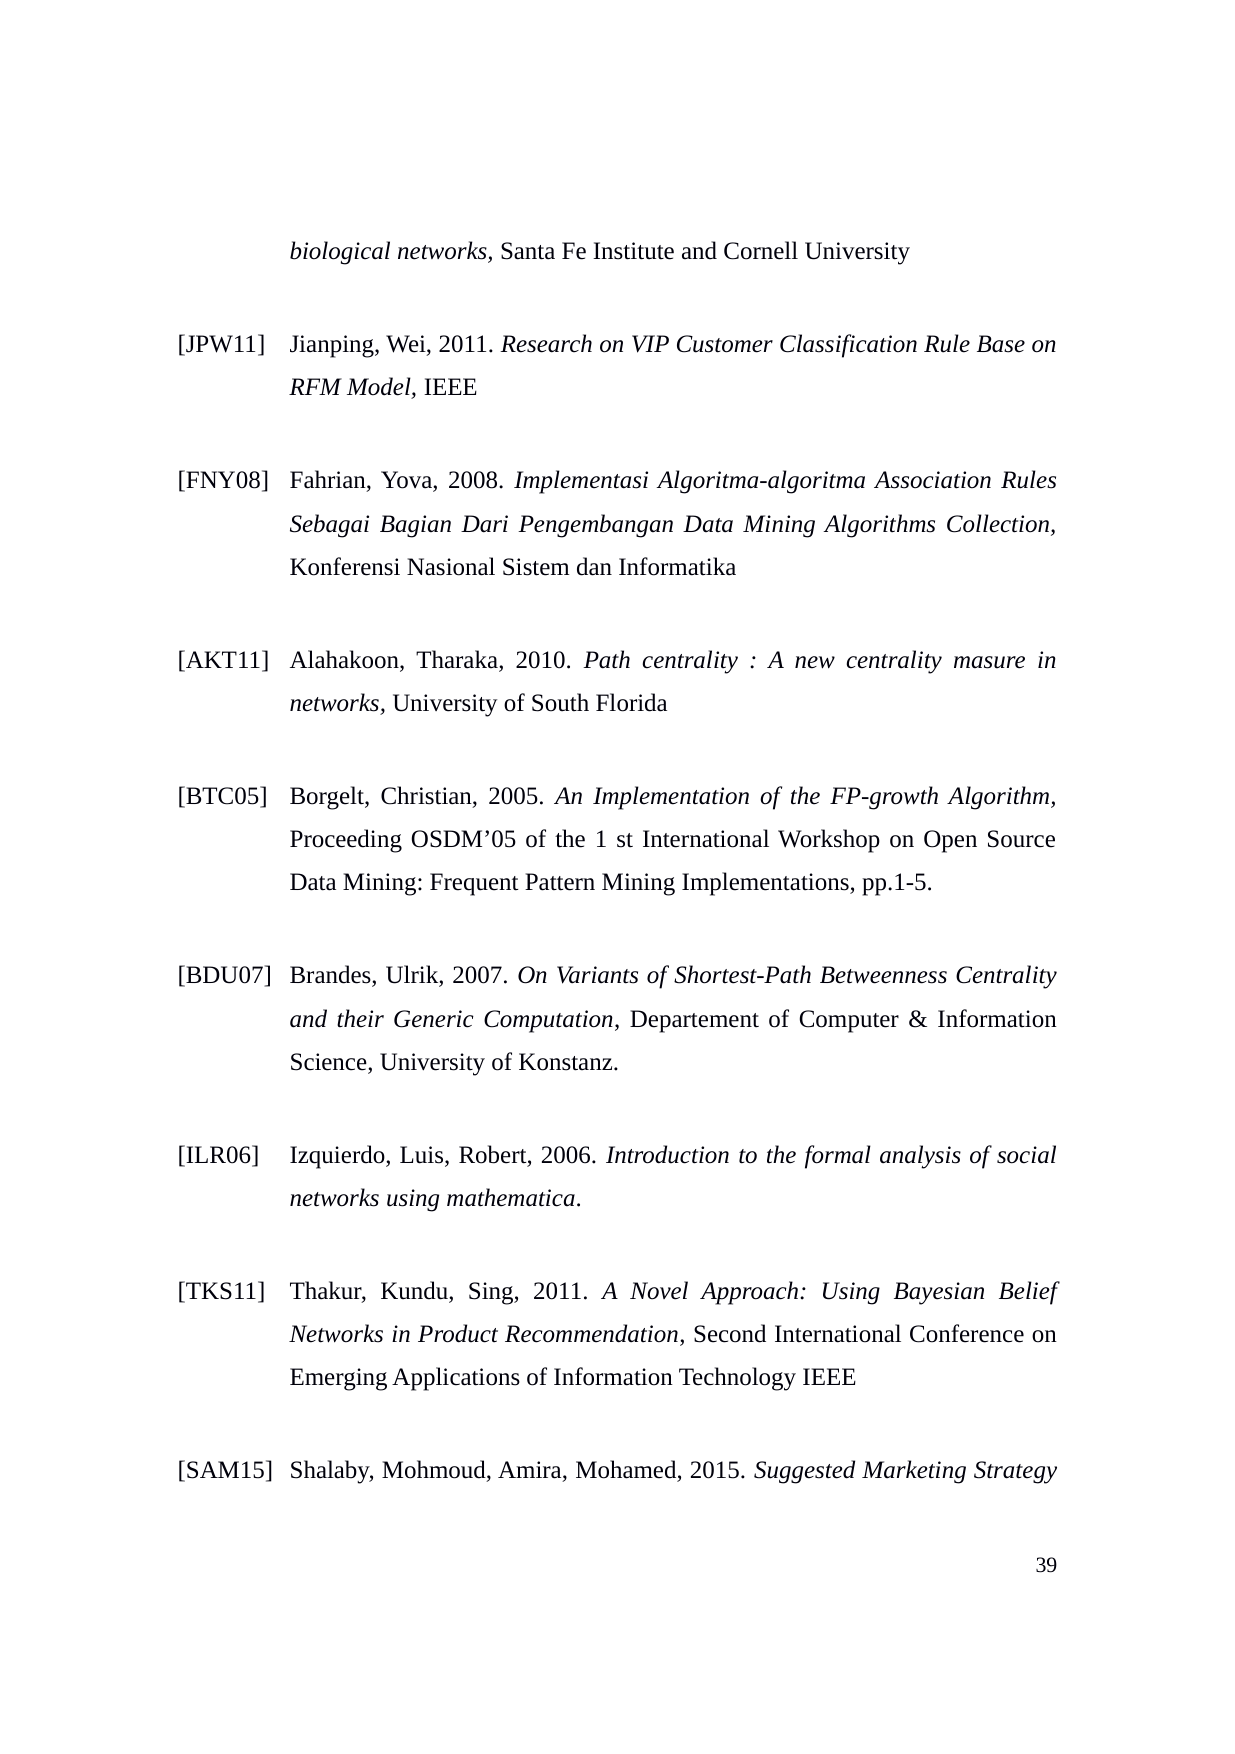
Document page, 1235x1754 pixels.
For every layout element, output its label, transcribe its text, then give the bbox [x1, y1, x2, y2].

text [ILR06] Izquierdo, Luis, Robert, 2006. Introduction to the formal analysis of social networks using mathematica. [177, 1140, 1057, 1212]
text [TKS11] Thakur, Kundu, Sing, 2011. A Novel Approach: Using Bayesian Belief Networks in Product Recommendation, Second International Conference on Emerging Applications of Information Technology IEEE [177, 1276, 1057, 1391]
text [FNY08] Fahrian, Yova, 2008. Implementasi Algoritma-algoritma Association Rules Sebagai Bagian Dari Pengembangan Data Mining Algorithms Collection, Konferensi Nasional Sistem dan Informatika [177, 466, 1057, 581]
text [SAM15] Shalaby, Mohmoud, Amira, Mohamed, 2015. Suggested Marketing Strategy [177, 1456, 1057, 1484]
text [AKT11] Alahakoon, Tharaka, 2010. Path centrality : A new centrality masure in networks, University of South Florida [177, 645, 1057, 717]
text [BTC05] Borgelt, Christian, 2005. An Implementation of the FP-growth Algorithm, Proceeding OSDM’05 of the 1 st International Workshop on Open Source Data Mining: Frequent Pattern Mining Implementations, pp.1-5. [177, 781, 1057, 896]
text biological networks, Santa Fe Institute and Cornell University [177, 236, 1057, 265]
text [JPW11] Jianping, Wei, 2011. Research on VIP Customer Classification Rule Base on RFM Model, IEEE [177, 329, 1057, 401]
text [BDU07] Brandes, Ulrik, 2007. On Variants of Shortest-Path Betweenness Centrality and their Generic Computation, Departement of Computer & Information Science, University of Konstanz. [177, 961, 1057, 1076]
